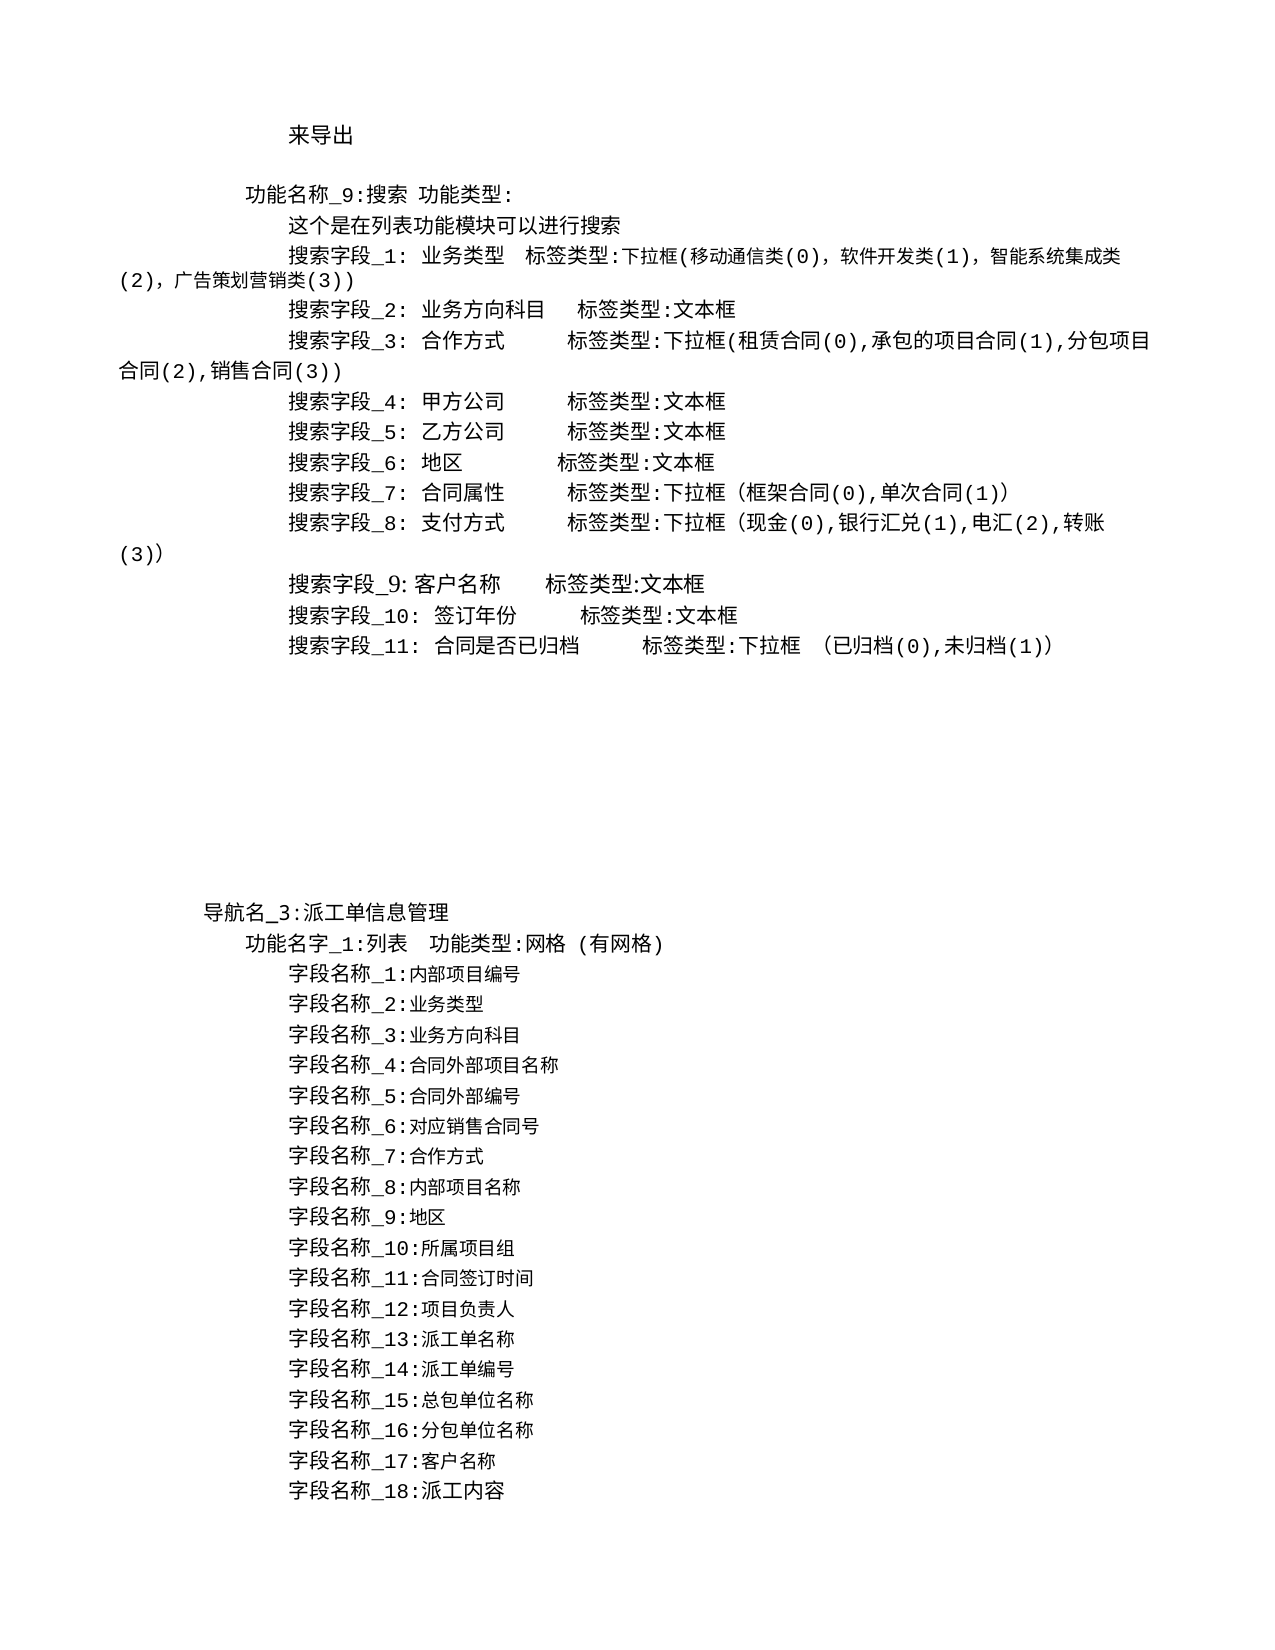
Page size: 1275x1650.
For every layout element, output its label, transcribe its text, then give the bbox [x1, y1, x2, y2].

text 字段名称_15:总包单位名称 [118, 1383, 1157, 1413]
text 字段名称_17:客户名称 [118, 1444, 1157, 1474]
text 字段名称_10:所属项目组 [118, 1231, 1157, 1261]
text 搜索字段_9: 客户名称 标签类型:文本框 [118, 567, 1157, 599]
text 搜索字段_3: 合作方式 标签类型:下拉框(租赁合同(0),承包的项目合同(1),分包项目合同(2),销售合同(3)) [118, 324, 1157, 385]
text 这个是在列表功能模块可以进行搜索 [118, 209, 1157, 239]
text 来导出 [118, 118, 1157, 150]
text 字段名称_11:合同签订时间 [118, 1261, 1157, 1292]
text 搜索字段_8: 支付方式 标签类型:下拉框（现金(0),银行汇兑(1),电汇(2),转账(3)） [118, 507, 1157, 567]
text 搜索字段_7: 合同属性 标签类型:下拉框（框架合同(0),单次合同(1)） [118, 476, 1157, 507]
text 搜索字段_11: 合同是否已归档 标签类型:下拉框 （已归档(0),未归档(1)） [118, 629, 1157, 660]
text 搜索字段_6: 地区 标签类型:文本框 [118, 446, 1157, 476]
text 字段名称_5:合同外部编号 [118, 1079, 1157, 1109]
text 功能名称_9:搜索 功能类型: [118, 178, 1157, 209]
text 字段名称_2:业务类型 [118, 988, 1157, 1018]
text 搜索字段_4: 甲方公司 标签类型:文本框 [118, 385, 1157, 415]
text 导航名_3:派工单信息管理 [118, 896, 1157, 927]
text 字段名称_7:合作方式 [118, 1140, 1157, 1170]
text 字段名称_14:派工单编号 [118, 1353, 1157, 1383]
text 字段名称_4:合同外部项目名称 [118, 1048, 1157, 1079]
text 搜索字段_10: 签订年份 标签类型:文本框 [118, 599, 1157, 629]
text 字段名称_16:分包单位名称 [118, 1413, 1157, 1444]
text 字段名称_8:内部项目名称 [118, 1170, 1157, 1201]
text 字段名称_18:派工内容 [118, 1474, 1157, 1505]
text 字段名称_6:对应销售合同号 [118, 1109, 1157, 1140]
text 字段名称_9:地区 [118, 1201, 1157, 1231]
text 搜索字段_1: 业务类型 标签类型:下拉框(移动通信类(0)，软件开发类(1)，智能系统集成类(2)，广告策划营销类(3)) [118, 239, 1157, 294]
text 字段名称_12:项目负责人 [118, 1292, 1157, 1322]
text 搜索字段_5: 乙方公司 标签类型:文本框 [118, 415, 1157, 446]
text 字段名称_1:内部项目编号 [118, 957, 1157, 988]
text 搜索字段_2: 业务方向科目 标签类型:文本框 [118, 294, 1157, 324]
text 功能名字_1:列表 功能类型:网格 (有网格) [118, 927, 1157, 957]
text 字段名称_3:业务方向科目 [118, 1018, 1157, 1048]
text 字段名称_13:派工单名称 [118, 1322, 1157, 1353]
